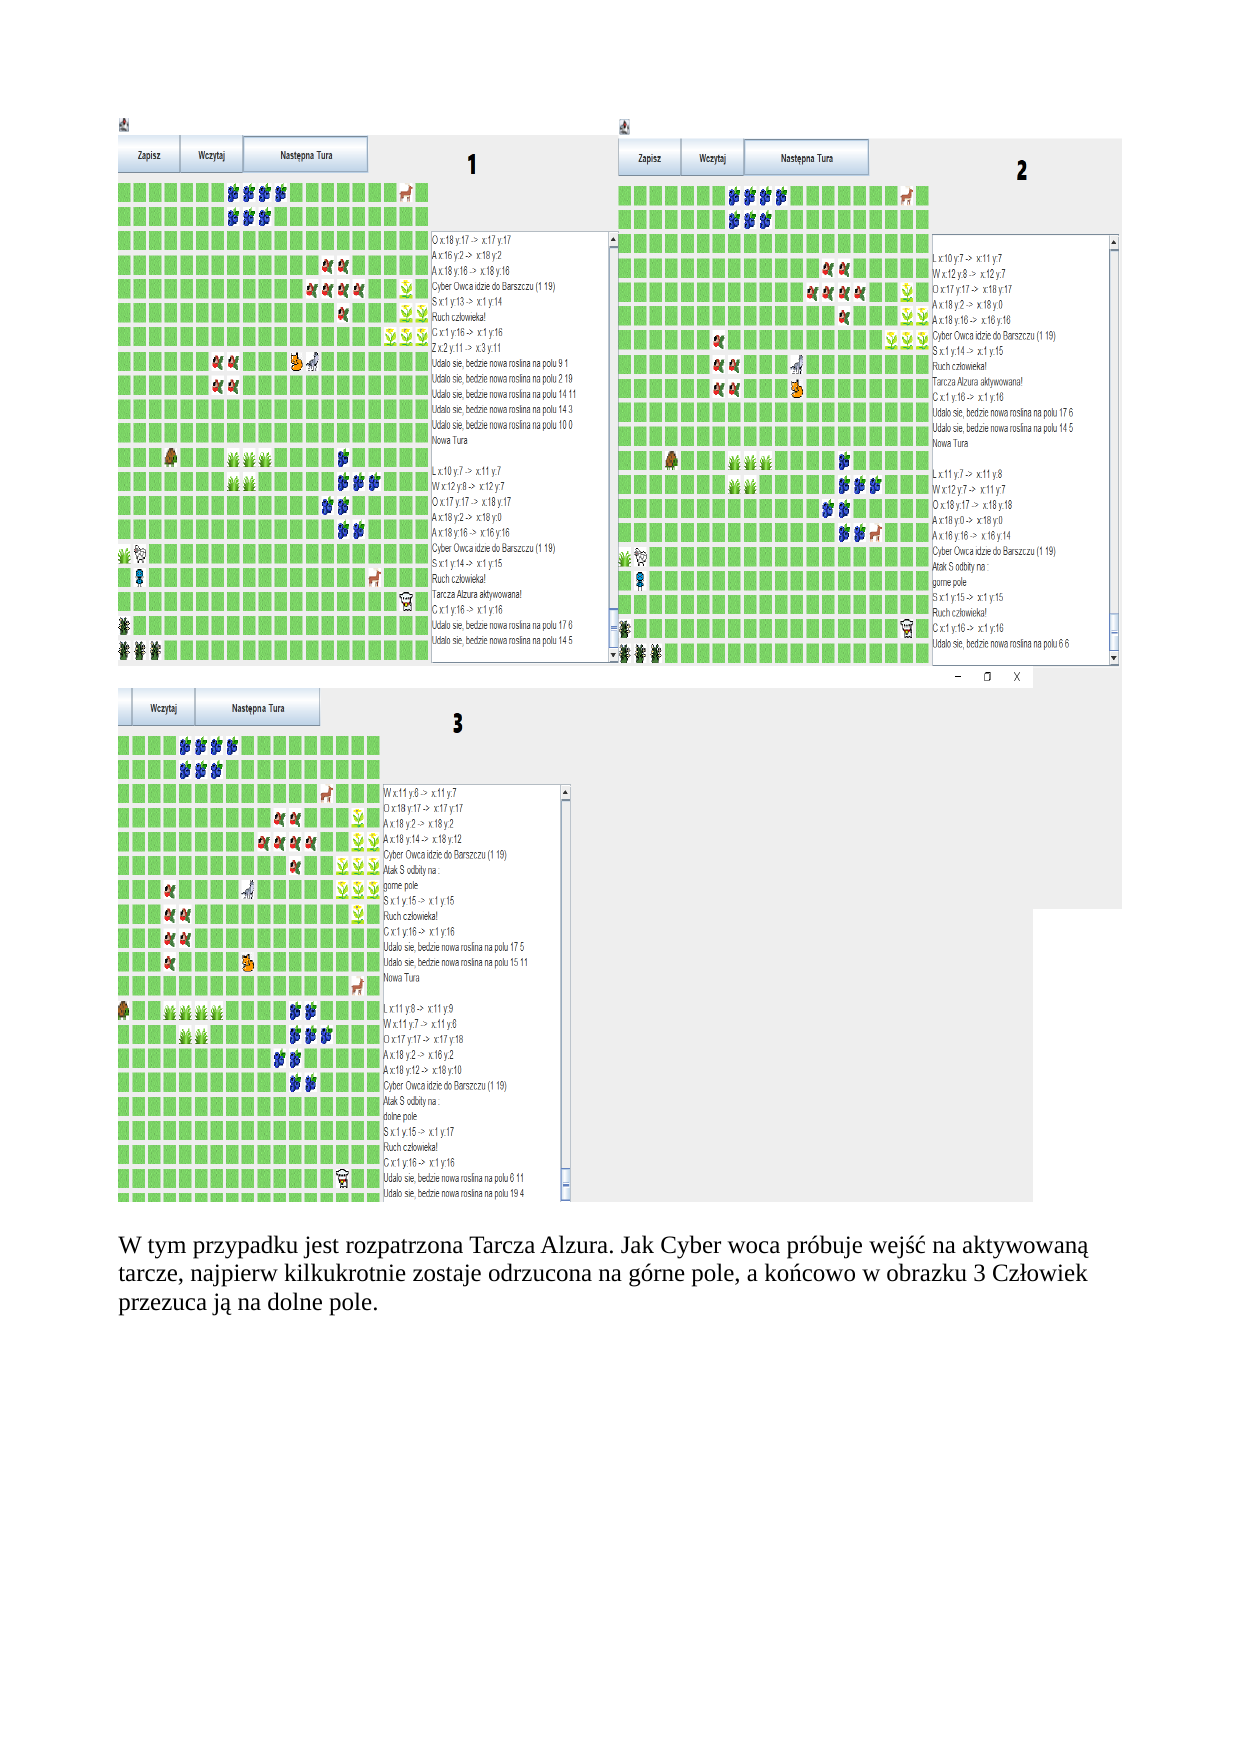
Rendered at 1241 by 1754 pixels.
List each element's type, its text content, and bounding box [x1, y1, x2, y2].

text W tym przypadku jest rozpatrzona Tarcza Alzura. Jak Cyber woca próbuje wejść na aktywowaną tarcze, najpierw kilkukrotnie zostaje odrzucona na górne pole, a końcowo w obrazku 3 Człowiek przezuca ją na dolne pole. [118, 1230, 1122, 1316]
